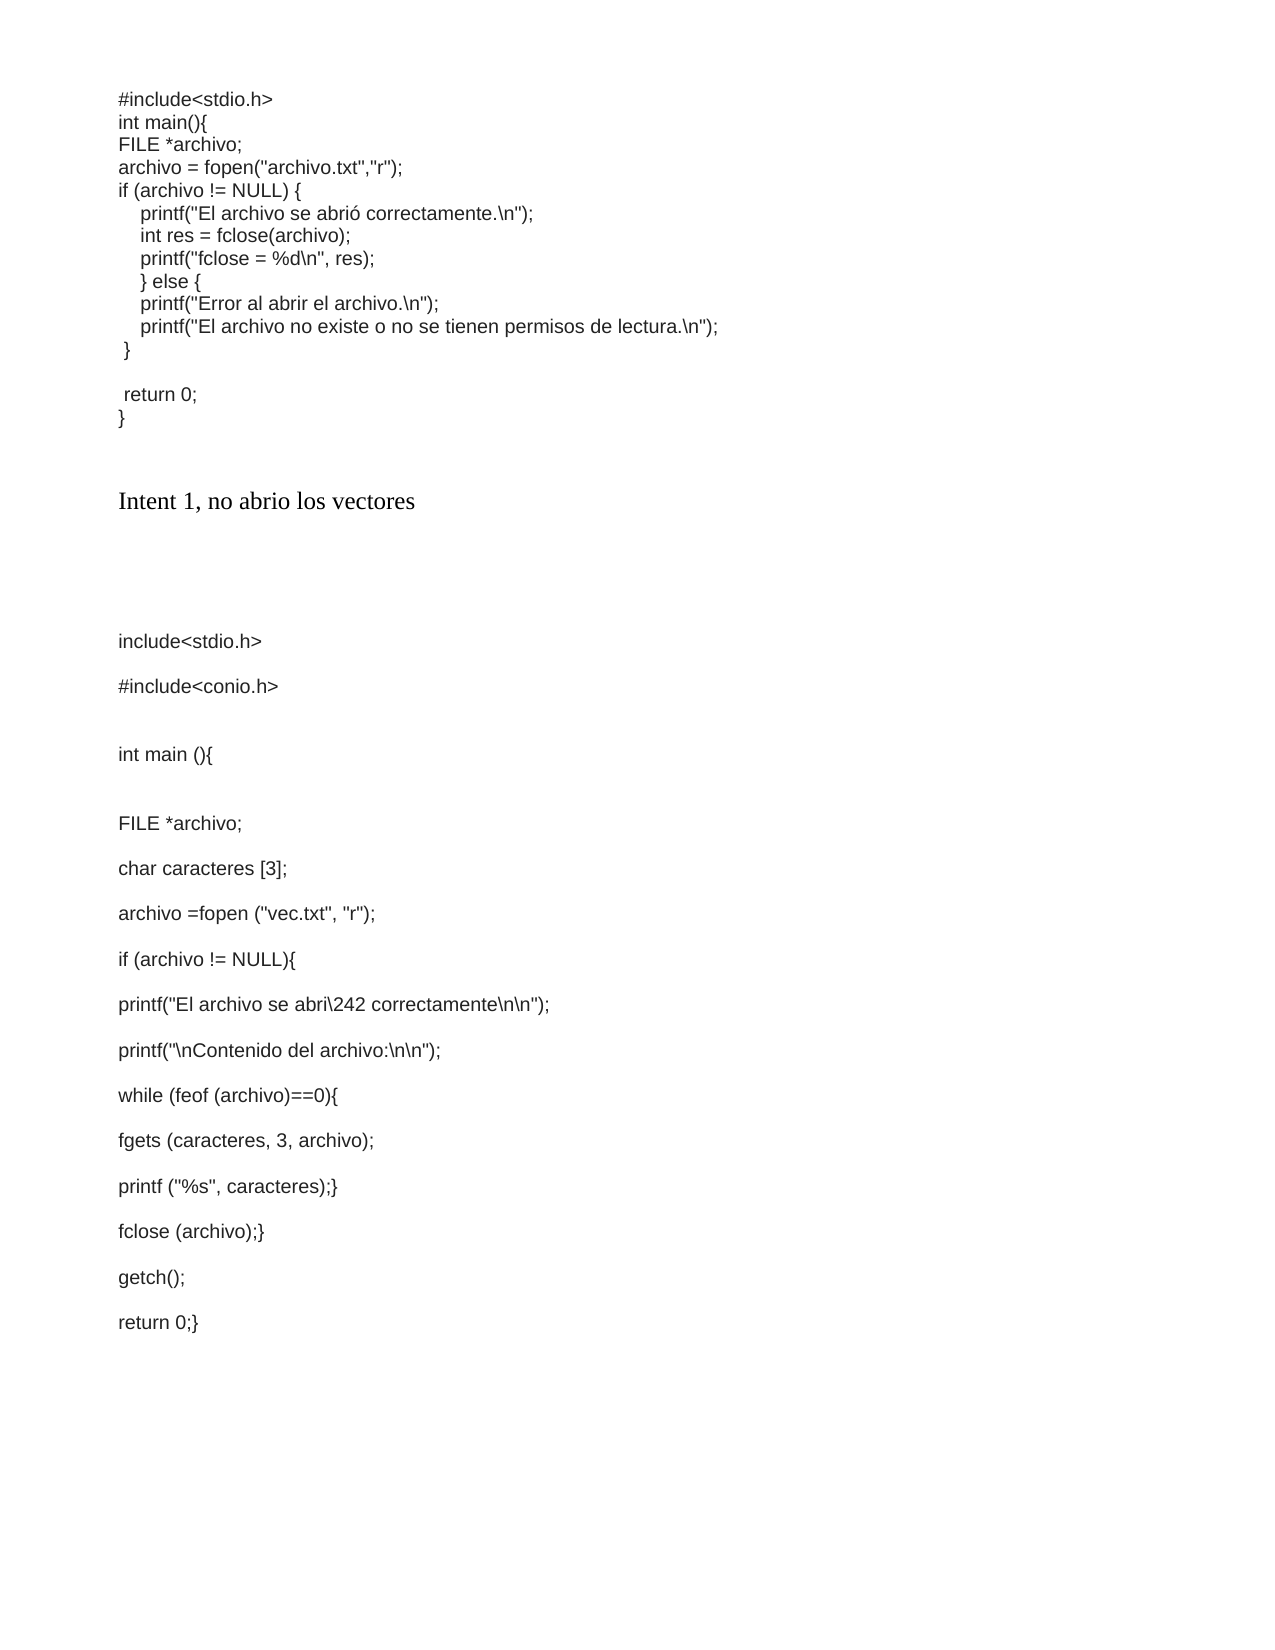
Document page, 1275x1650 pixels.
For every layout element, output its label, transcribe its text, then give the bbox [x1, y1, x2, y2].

text FILE *archivo; [118, 811, 1205, 834]
text return 0; [118, 383, 1205, 406]
text include<stdio.h> [118, 630, 1205, 652]
text getch(); [118, 1266, 1205, 1288]
text } else { [118, 269, 1205, 292]
text archivo =fopen ("vec.txt", "r"); [118, 902, 1205, 925]
text } [118, 338, 1205, 360]
text printf("Error al abrir el archivo.\n"); [118, 292, 1205, 315]
text printf("\nContenido del archivo:\n\n"); [118, 1038, 1205, 1061]
text if (archivo != NULL) { [118, 179, 1205, 201]
text while (feof (archivo)==0){ [118, 1084, 1205, 1107]
text printf("fclose = %d\n", res); [118, 247, 1205, 269]
text printf("El archivo no existe o no se tienen permisos de lectura.\n"); [118, 315, 1205, 338]
text archivo = fopen("archivo.txt","r"); [118, 156, 1205, 179]
text } [118, 406, 1205, 428]
text Intent 1, no abrio los vectores [118, 486, 1205, 515]
text int main (){ [118, 743, 1205, 766]
text fclose (archivo);} [118, 1220, 1205, 1243]
text FILE *archivo; [118, 133, 1205, 156]
text printf("El archivo se abri\242 correctamente\n\n"); [118, 993, 1205, 1016]
text char caracteres [3]; [118, 857, 1205, 879]
text printf("El archivo se abrió correctamente.\n"); [118, 201, 1205, 224]
text fgets (caracteres, 3, archivo); [118, 1129, 1205, 1152]
text return 0;} [118, 1311, 1205, 1334]
text int main(){ [118, 111, 1205, 133]
text #include<stdio.h> [118, 88, 1205, 111]
text if (archivo != NULL){ [118, 948, 1205, 970]
text printf ("%s", caracteres);} [118, 1175, 1205, 1197]
text int res = fclose(archivo); [118, 224, 1205, 247]
text #include<conio.h> [118, 675, 1205, 698]
